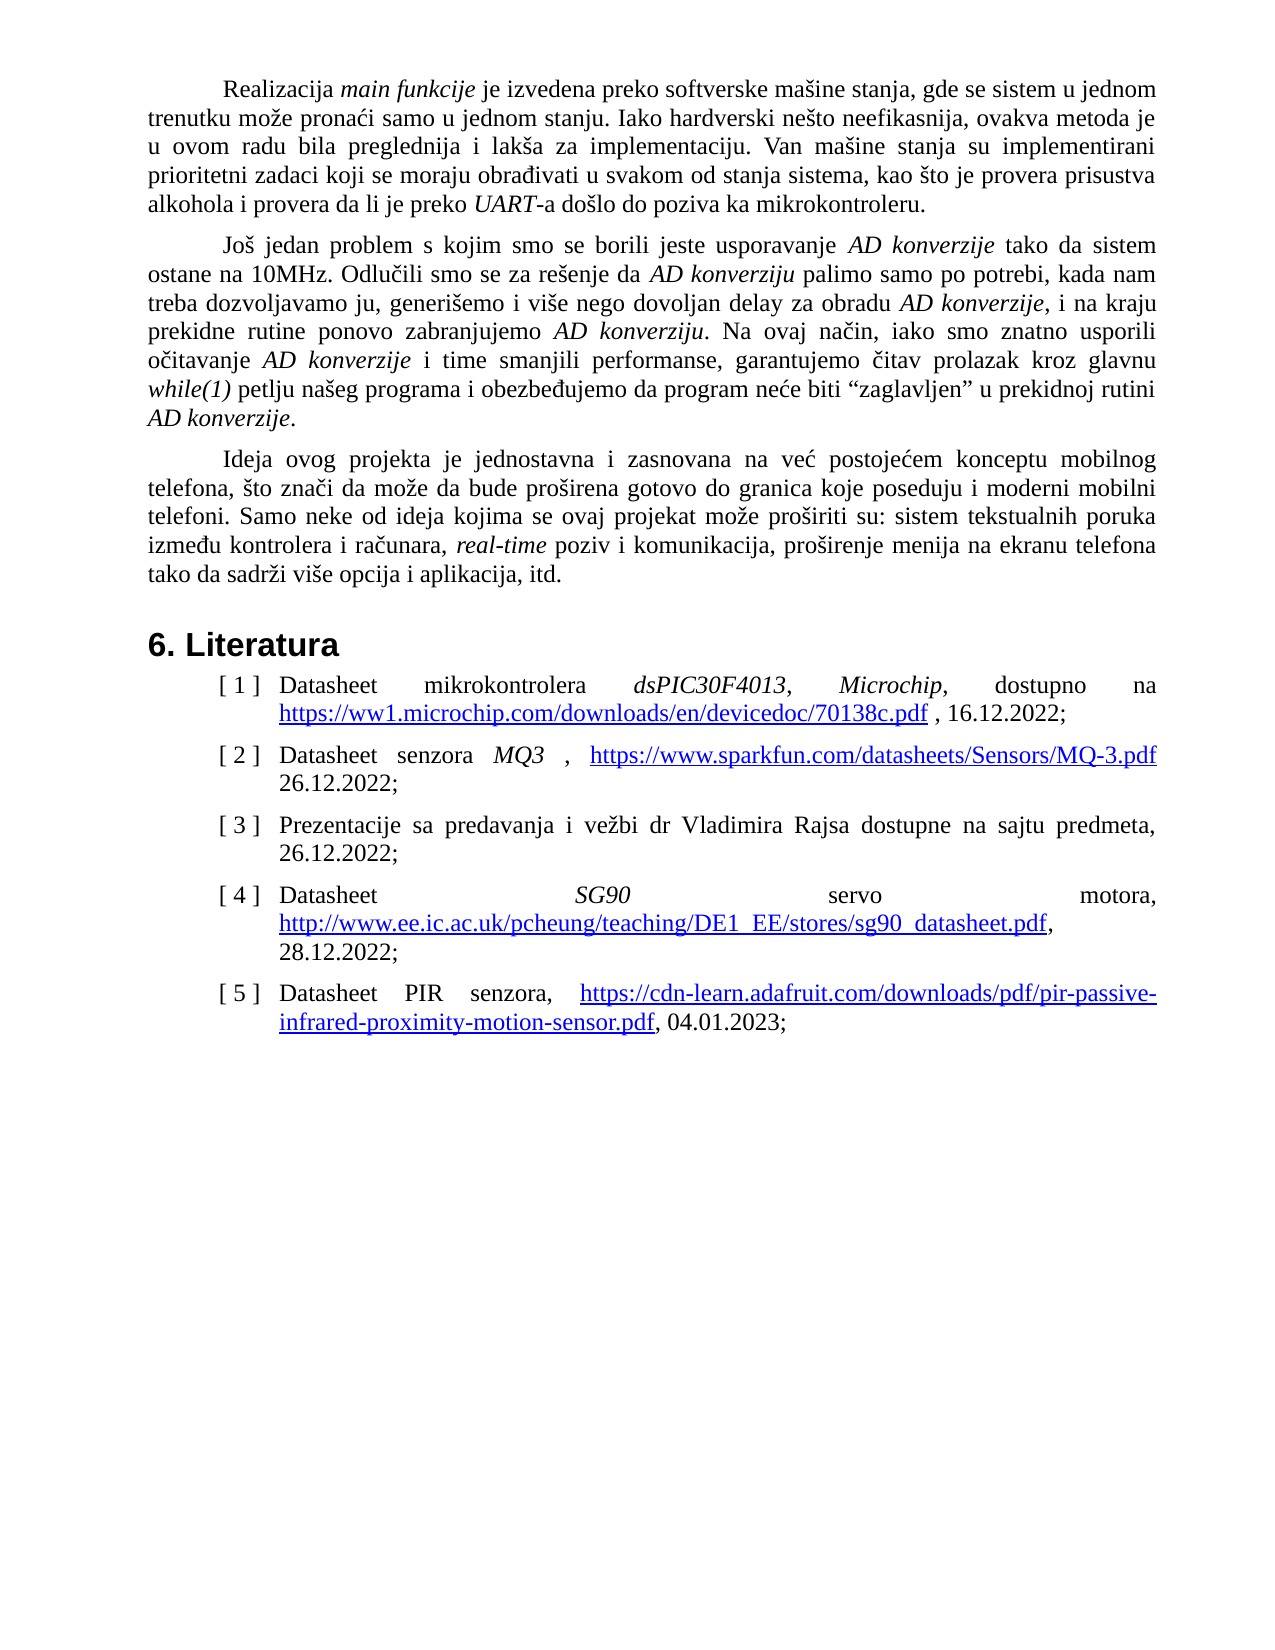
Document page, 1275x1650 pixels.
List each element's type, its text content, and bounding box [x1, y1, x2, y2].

subtitle Literatura [148, 625, 1157, 663]
list Datasheet senzora MQ3 , https://www.sparkfun.com/datasheets/Sensors/MQ-3.pdf 26.12.2022; [260, 740, 1157, 797]
list Datasheet SG90 servo motora, http://www.ee.ic.ac.uk/pcheung/teaching/DE1_EE/stores/sg90_datasheet.pdf, 28.12.2022; [260, 880, 1157, 966]
text Realizacija main funkcije je izvedena preko softverske mašine stanja, gde se sistem u jednom trenutku može pronaći samo u jednom stanju. Iako hardverski nešto neefikasnija, ovakva metoda je u ovom radu bila preglednija i lakša za implementaciju. Van mašine stanja su implementirani prioritetni zadaci koji se moraju obrađivati u svakom od stanja sistema, kao što je provera prisustva alkohola i provera da li je preko UART-a došlo do poziva ka mikrokontroleru. [148, 74, 1157, 218]
list Datasheet mikrokontrolera dsPIC30F4013, Microchip, dostupno na https://ww1.microchip.com/downloads/en/devicedoc/70138c.pdf , 16.12.2022; [260, 670, 1157, 727]
text Ideja ovog projekta je jednostavna i zasnovana na već postojećem konceptu mobilnog telefona, što znači da može da bude proširena gotovo do granica koje poseduju i moderni mobilni telefoni. Samo neke od ideja kojima se ovaj projekat može proširiti su: sistem tekstualnih poruka između kontrolera i računara, real-time poziv i komunikacija, proširenje menija na ekranu telefona tako da sadrži više opcija i aplikacija, itd. [148, 444, 1157, 588]
list Datasheet PIR senzora, https://cdn-learn.adafruit.com/downloads/pdf/pir-passive-infrared-proximity-motion-sensor.pdf, 04.01.2023; [260, 978, 1157, 1036]
list Prezentacije sa predavanja i vežbi dr Vladimira Rajsa dostupne na sajtu predmeta, 26.12.2022; [260, 810, 1157, 867]
text Još jedan problem s kojim smo se borili jeste usporavanje AD konverzije tako da sistem ostane na 10MHz. Odlučili smo se za rešenje da AD konverziju palimo samo po potrebi, kada nam treba dozvoljavamo ju, generišemo i više nego dovoljan delay za obradu AD konverzije, i na kraju prekidne rutine ponovo zabranjujemo AD konverziju. Na ovaj način, iako smo znatno usporili očitavanje AD konverzije i time smanjili performanse, garantujemo čitav prolazak kroz glavnu while(1) petlju našeg programa i obezbeđujemo da program neće biti “zaglavljen” u prekidnoj rutini AD konverzije. [148, 230, 1157, 431]
